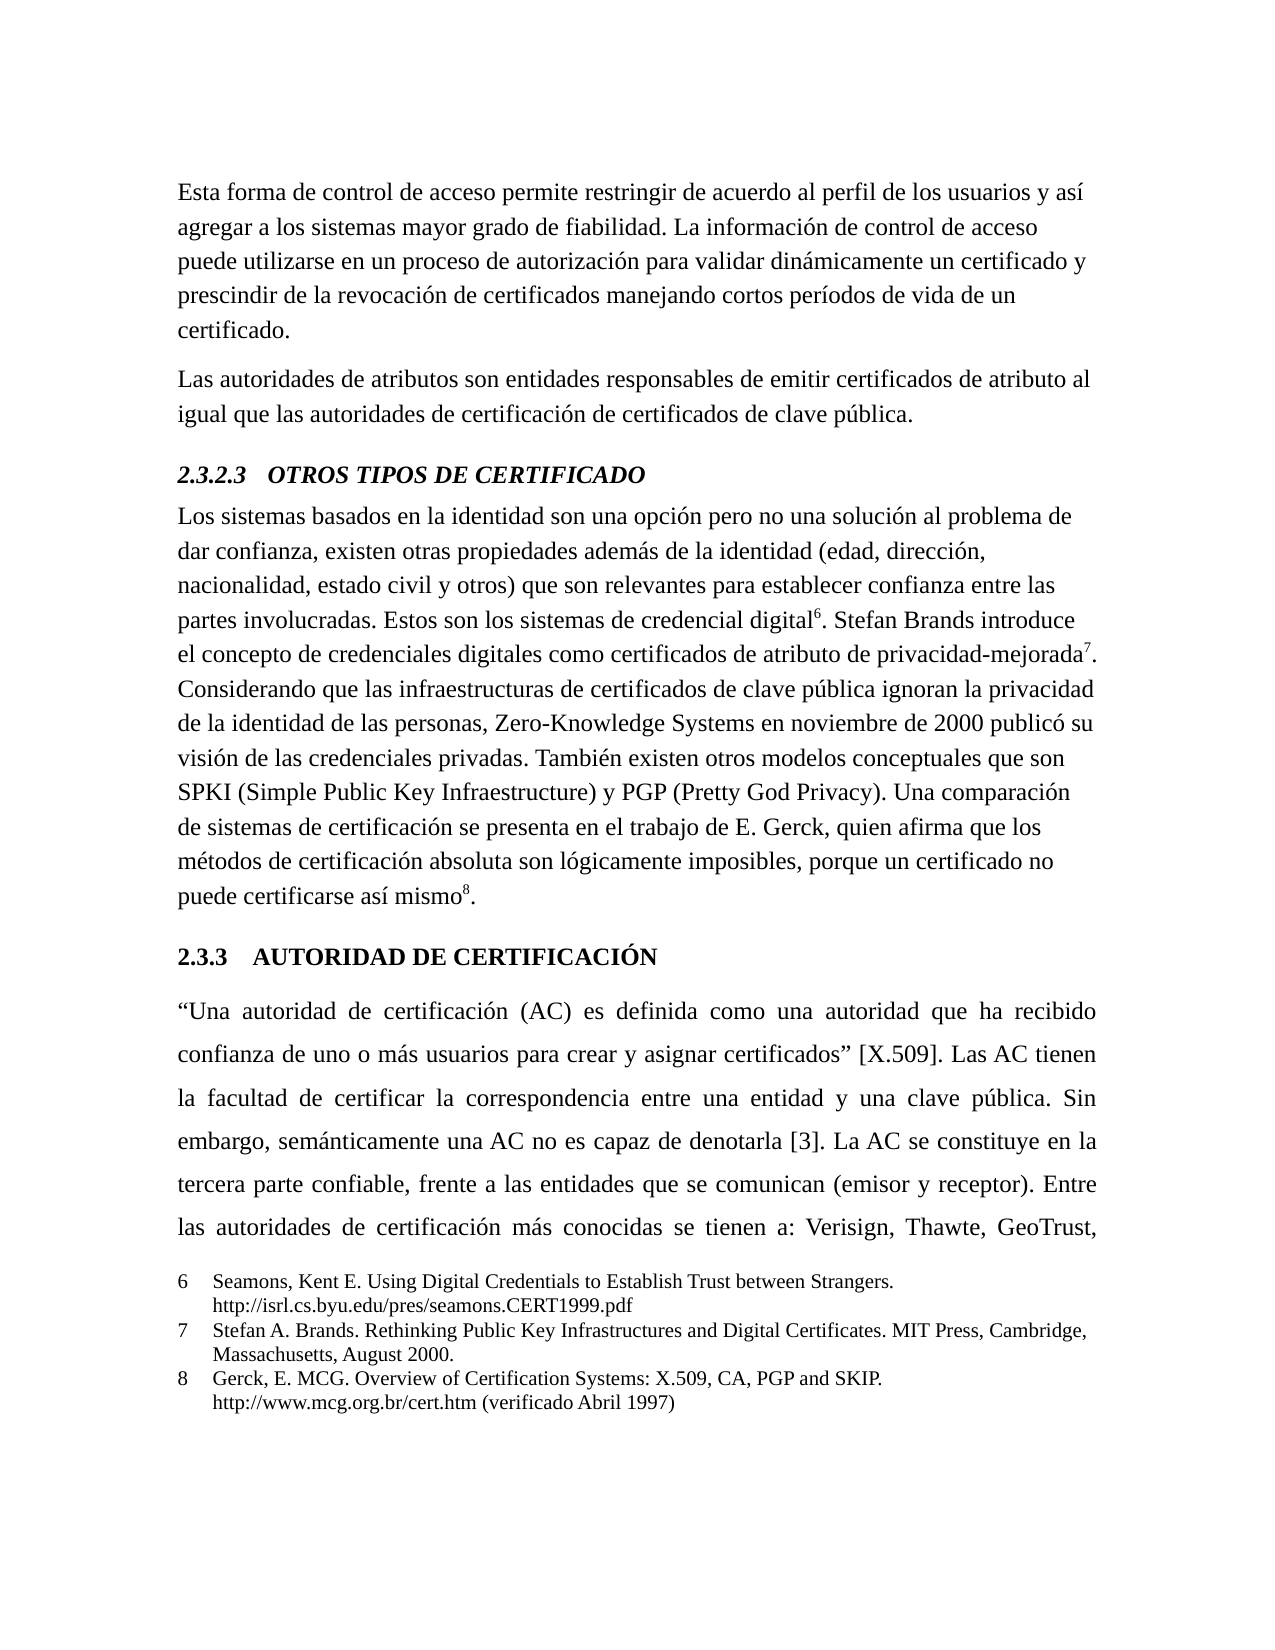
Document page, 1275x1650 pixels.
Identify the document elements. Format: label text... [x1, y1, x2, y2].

subtitle OTROS TIPOS DE CERTIFICADO [177, 460, 1098, 489]
text Los sistemas basados en la identidad son una opción pero no una solución al problema de dar confianza, existen otras propiedades además de la identidad (edad, dirección, nacionalidad, estado civil y otros) que son relevantes para establecer confianza entre las partes involucradas. Estos son los sistemas de credencial digital. Stefan Brands introduce el concepto de credenciales digitales como certificados de atributo de privacidad-mejorada. Considerando que las infraestructuras de certificados de clave pública ignoran la privacidad de la identidad de las personas, Zero-Knowledge Systems en noviembre de 2000 publicó su visión de las credenciales privadas. También existen otros modelos conceptuales que son SPKI (Simple Public Key Infraestructure) y PGP (Pretty God Privacy). Una comparación de sistemas de certificación se presenta en el trabajo de E. Gerck, quien afirma que los métodos de certificación absoluta son lógicamente imposibles, porque un certificado no puede certificarse así mismo. [177, 501, 1098, 909]
text Stefan A. Brands. Rethinking Public Key Infrastructures and Digital Certificates. MIT Press, Cambridge, Massachusetts, August 2000. [177, 1317, 1098, 1366]
text Esta forma de control de acceso permite restringir de acuerdo al perfil de los usuarios y así agregar a los sistemas mayor grado de fiabilidad. La información de control de acceso puede utilizarse en un proceso de autorización para validar dinámicamente un certificado y prescindir de la revocación de certificados manejando cortos períodos de vida de un certificado. [177, 177, 1098, 344]
text Las autoridades de atributos son entidades responsables de emitir certificados de atributo al igual que las autoridades de certificación de certificados de clave pública. [177, 364, 1098, 427]
text Seamons, Kent E. Using Digital Credentials to Establish Trust between Strangers. http://isrl.cs.byu.edu/pres/seamons.CERT1999.pdf [177, 1269, 1098, 1317]
subtitle AUTORIDAD DE CERTIFICACIÓN [177, 942, 1098, 970]
text “Una autoridad de certificación (AC) es definida como una autoridad que ha recibido confianza de uno o más usuarios para crear y asignar certificados” [X.509]. Las AC tienen la facultad de certificar la correspondencia entre una entidad y una clave pública. Sin embargo, semánticamente una AC no es capaz de denotarla [3]. La AC se constituye en la tercera parte confiable, frente a las entidades que se comunican (emisor y receptor). Entre las autoridades de certificación más conocidas se tienen a: Verisign, Thawte, GeoTrust, [177, 996, 1098, 1241]
text Gerck, E. MCG. Overview of Certification Systems: X.509, CA, PGP and SKIP. http://www.mcg.org.br/cert.htm (verificado Abril 1997) [177, 1366, 1098, 1414]
